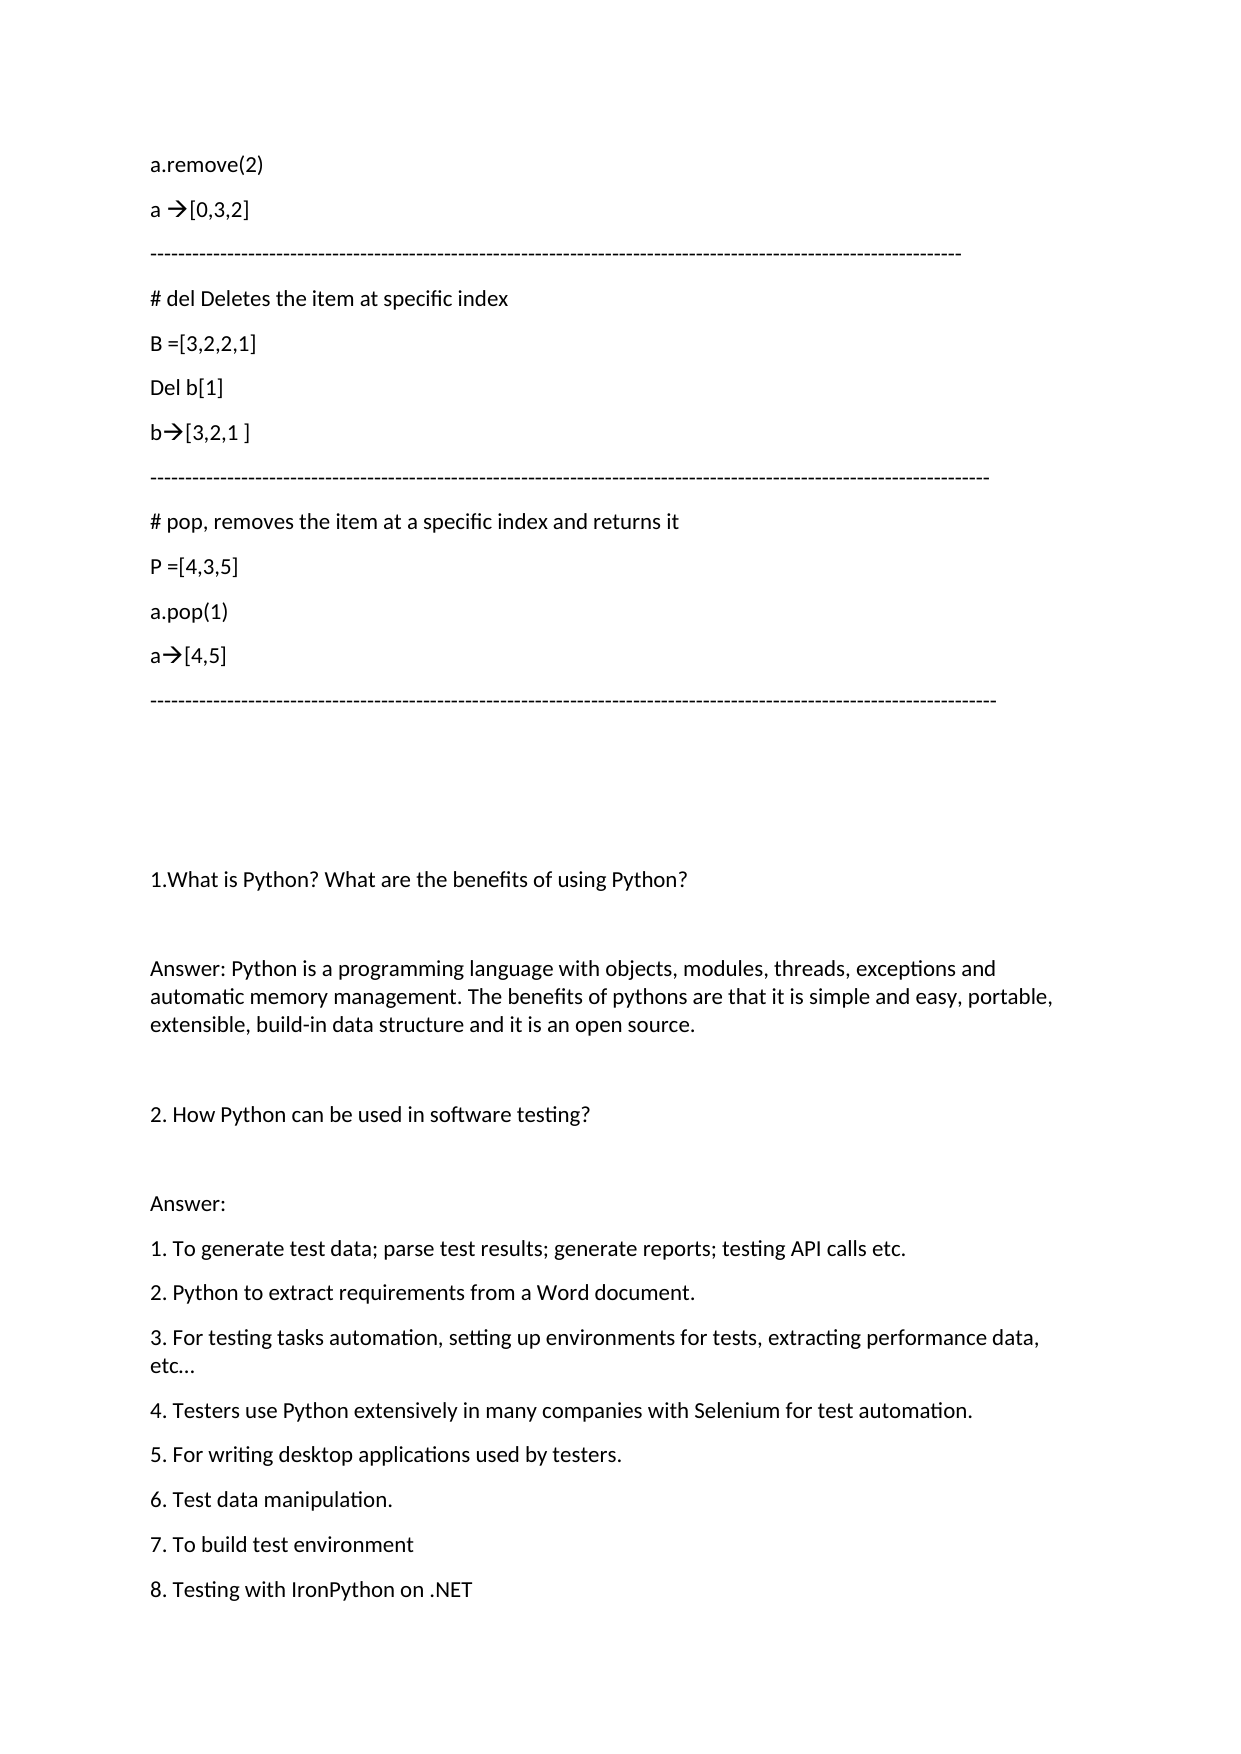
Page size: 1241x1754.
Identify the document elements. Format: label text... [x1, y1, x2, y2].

text ------------------------------------------------------------------------------------------------------------------------- [150, 686, 1090, 714]
text 8. Testing with IronPython on .NET [150, 1575, 1090, 1603]
text Del b[1] [150, 373, 1090, 401]
text -------------------------------------------------------------------------------------------------------------------- [150, 239, 1090, 267]
text a[4,5] [150, 642, 1090, 669]
text B =[3,2,2,1] [150, 329, 1090, 357]
text Answer: Python is a programming language with objects, modules, threads, exceptions and automatic memory management. The benefits of pythons are that it is simple and easy, portable, extensible, build-in data structure and it is an open source. [150, 954, 1090, 1038]
text a [0,3,2] [150, 195, 1090, 223]
text 5. For writing desktop applications used by testers. [150, 1441, 1090, 1469]
text 1. To generate test data; parse test results; generate reports; testing API calls etc. [150, 1234, 1090, 1262]
text b[3,2,1 ] [150, 418, 1090, 446]
text 7. To build test environment [150, 1530, 1090, 1558]
text 6. Test data manipulation. [150, 1485, 1090, 1513]
text a.remove(2) [150, 150, 1090, 178]
text 3. For testing tasks automation, setting up environments for tests, extracting performance data, etc… [150, 1323, 1090, 1379]
text ------------------------------------------------------------------------------------------------------------------------ [150, 463, 1090, 491]
text 4. Testers use Python extensively in many companies with Selenium for test automation. [150, 1396, 1090, 1424]
text 2. How Python can be used in software testing? [150, 1100, 1090, 1128]
text a.pop(1) [150, 597, 1090, 625]
text P =[4,3,5] [150, 552, 1090, 580]
text Answer: [150, 1189, 1090, 1217]
text 1.What is Python? What are the benefits of using Python? [150, 865, 1090, 893]
text 2. Python to extract requirements from a Word document. [150, 1278, 1090, 1307]
text # pop, removes the item at a specific index and returns it [150, 507, 1090, 536]
text # del Deletes the item at specific index [150, 284, 1090, 312]
